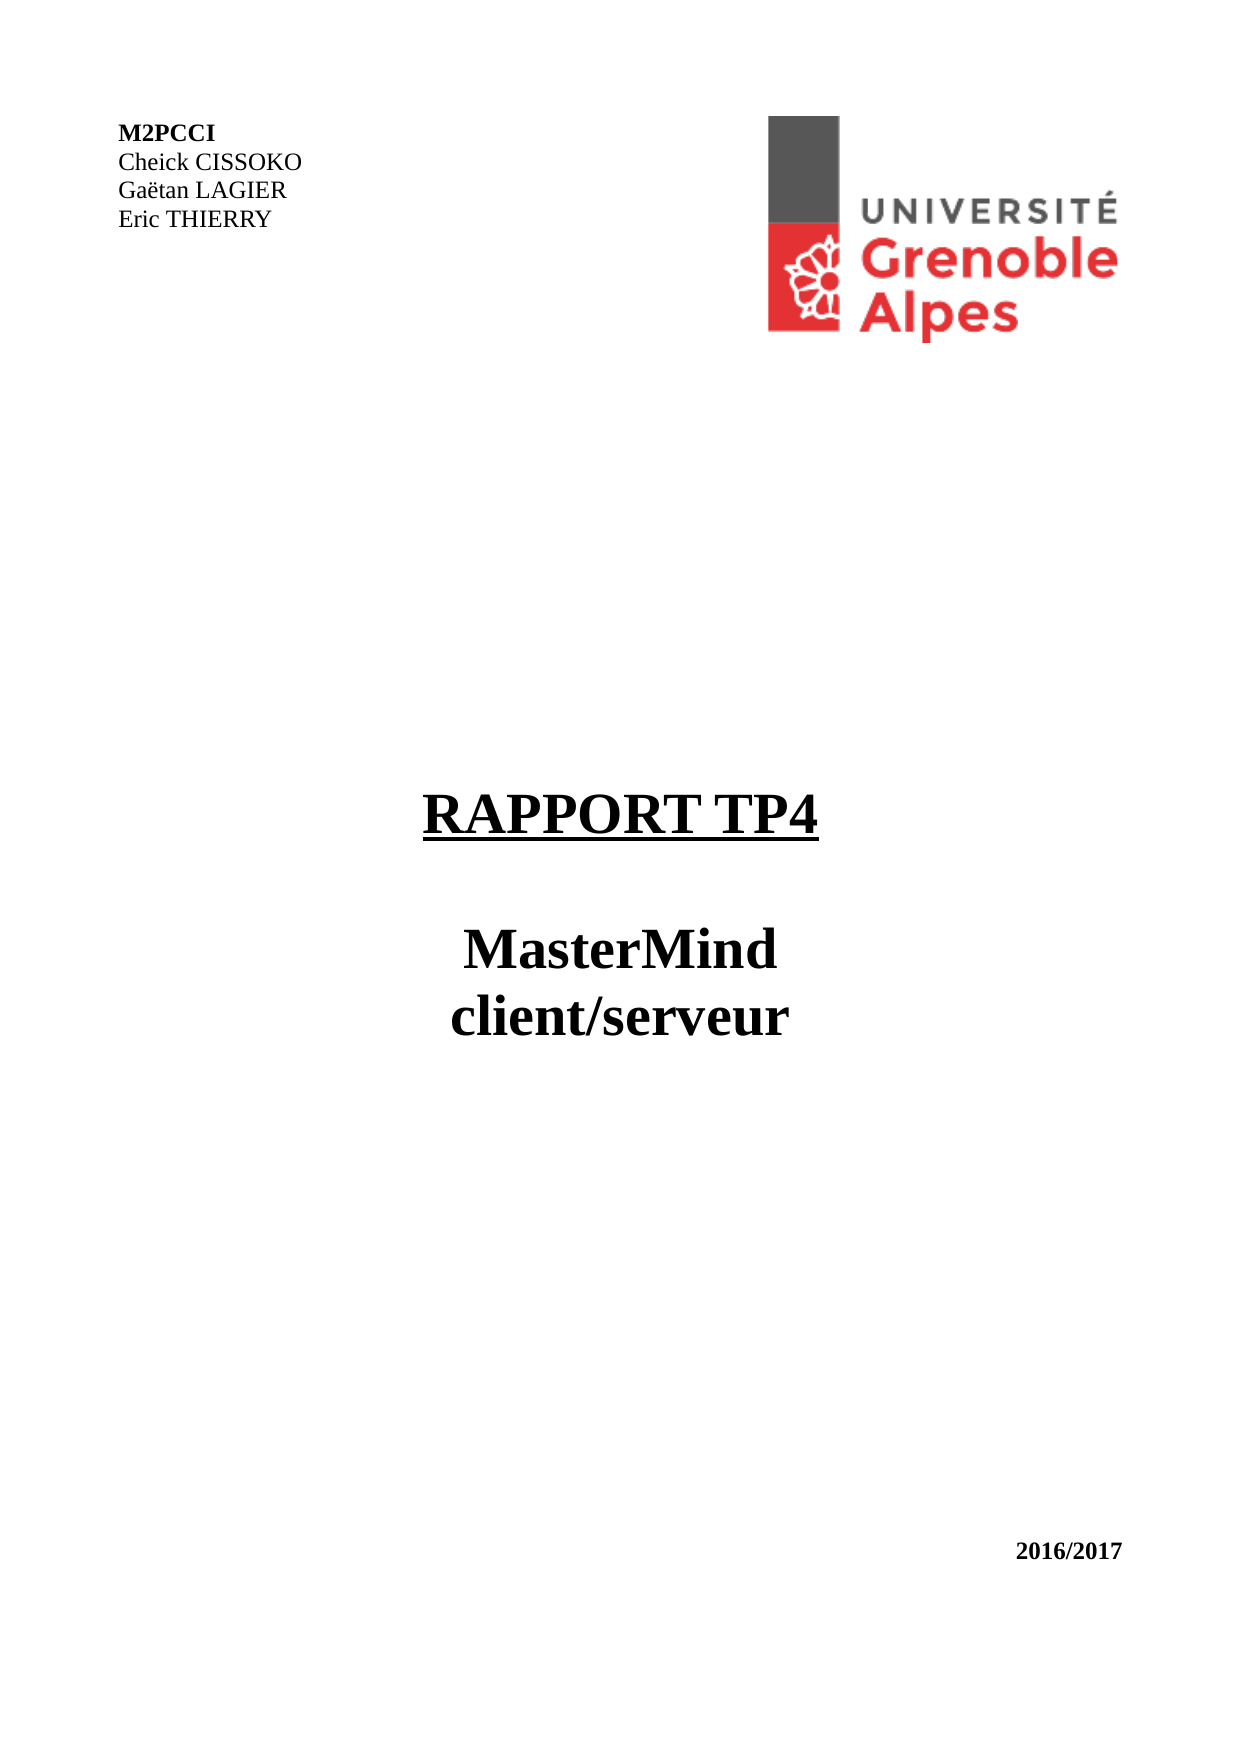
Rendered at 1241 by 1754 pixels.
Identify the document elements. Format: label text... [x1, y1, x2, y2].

text Cheick CISSOKO [118, 147, 768, 176]
text 2016/2017 [118, 1536, 1122, 1565]
picture [768, 116, 1118, 343]
text client/serveur [118, 981, 1122, 1048]
text MasterMind [118, 913, 1122, 981]
text M2PCCI [118, 118, 768, 147]
text RAPPORT TP4 [118, 779, 1122, 846]
text Gaëtan LAGIER [118, 176, 768, 204]
text Eric THIERRY [118, 204, 768, 233]
